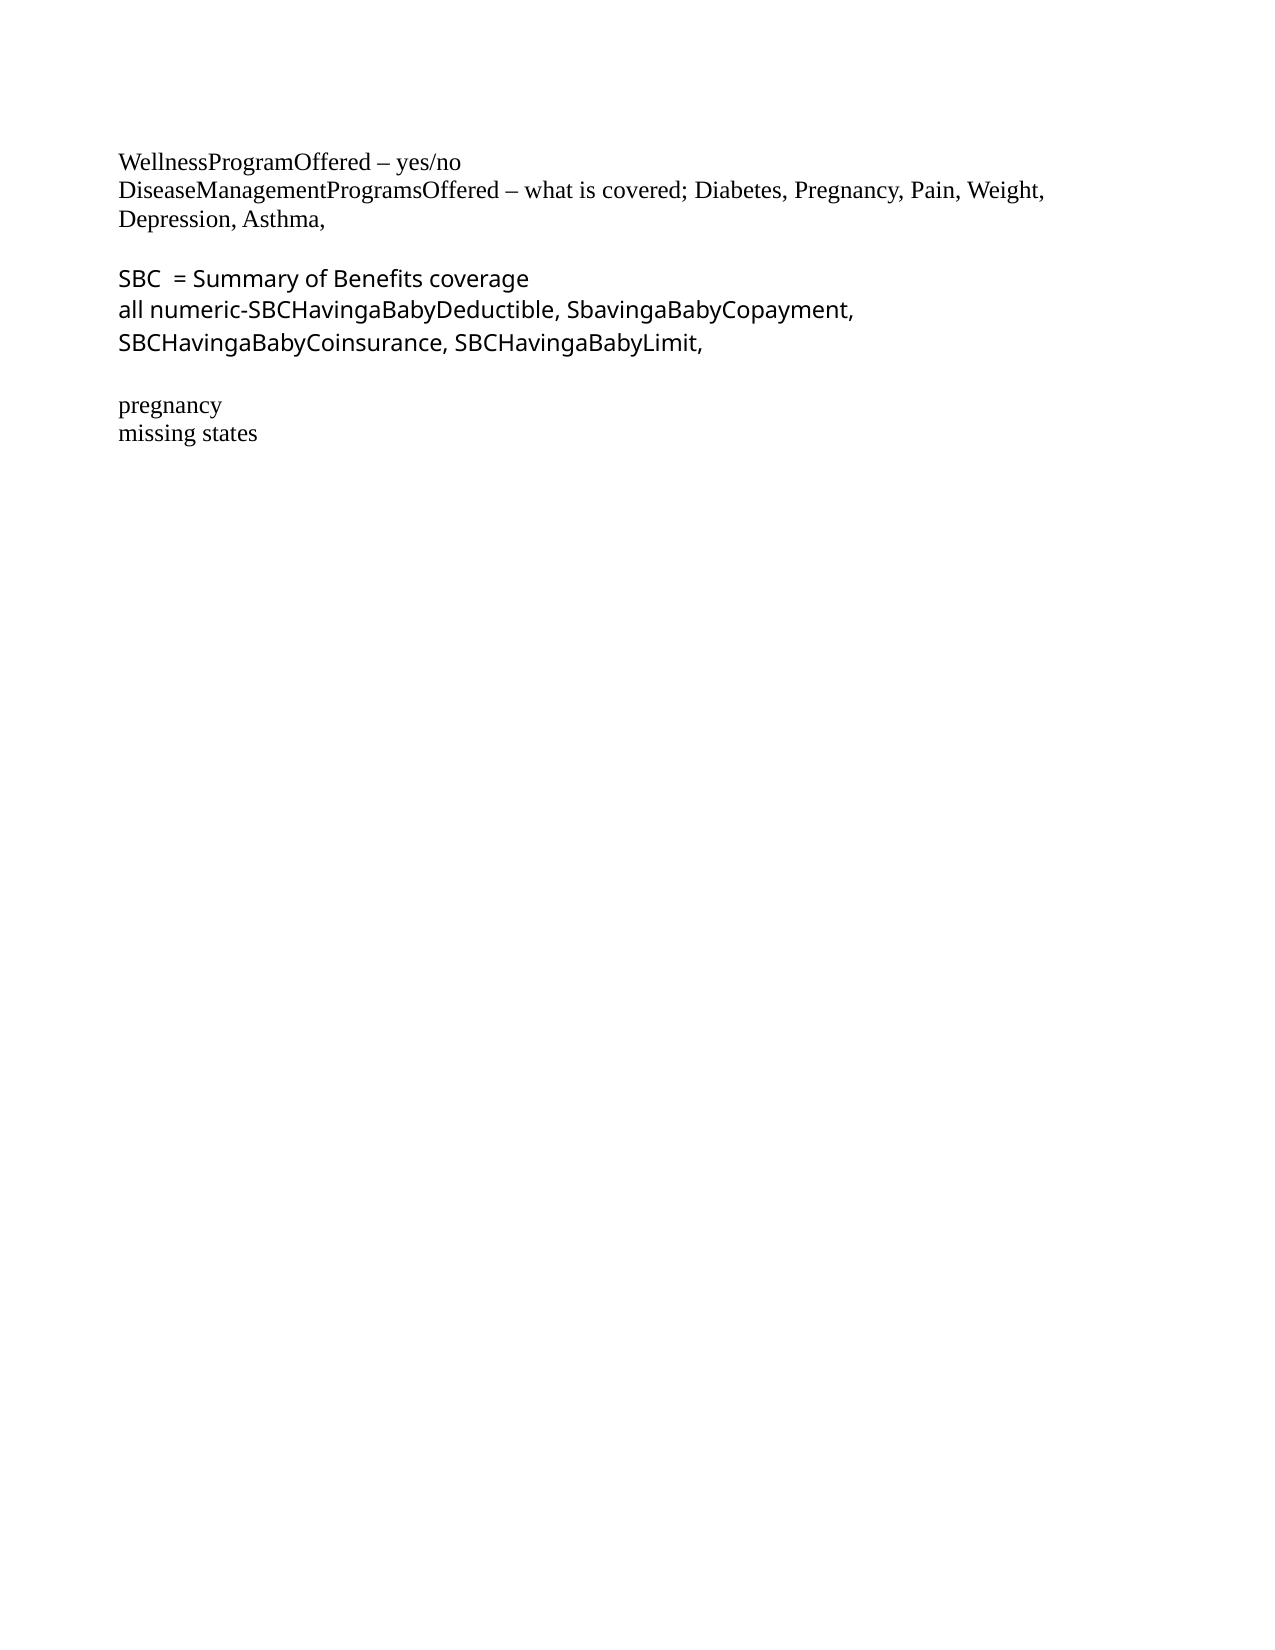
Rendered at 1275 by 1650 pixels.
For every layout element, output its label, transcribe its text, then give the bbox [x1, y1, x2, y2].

text DiseaseManagementProgramsOffered – what is covered; Diabetes, Pregnancy, Pain, Weight, Depression, Asthma, [118, 176, 1157, 233]
text pregnancy [118, 390, 1157, 418]
text WellnessProgramOffered – yes/no [118, 147, 1157, 176]
text SBC = Summary of Benefits coverage [118, 262, 1157, 294]
text missing states [118, 418, 1157, 447]
text all numeric-SBCHavingaBabyDeductible, SbavingaBabyCopayment, SBCHavingaBabyCoinsurance, SBCHavingaBabyLimit, [118, 294, 1157, 358]
